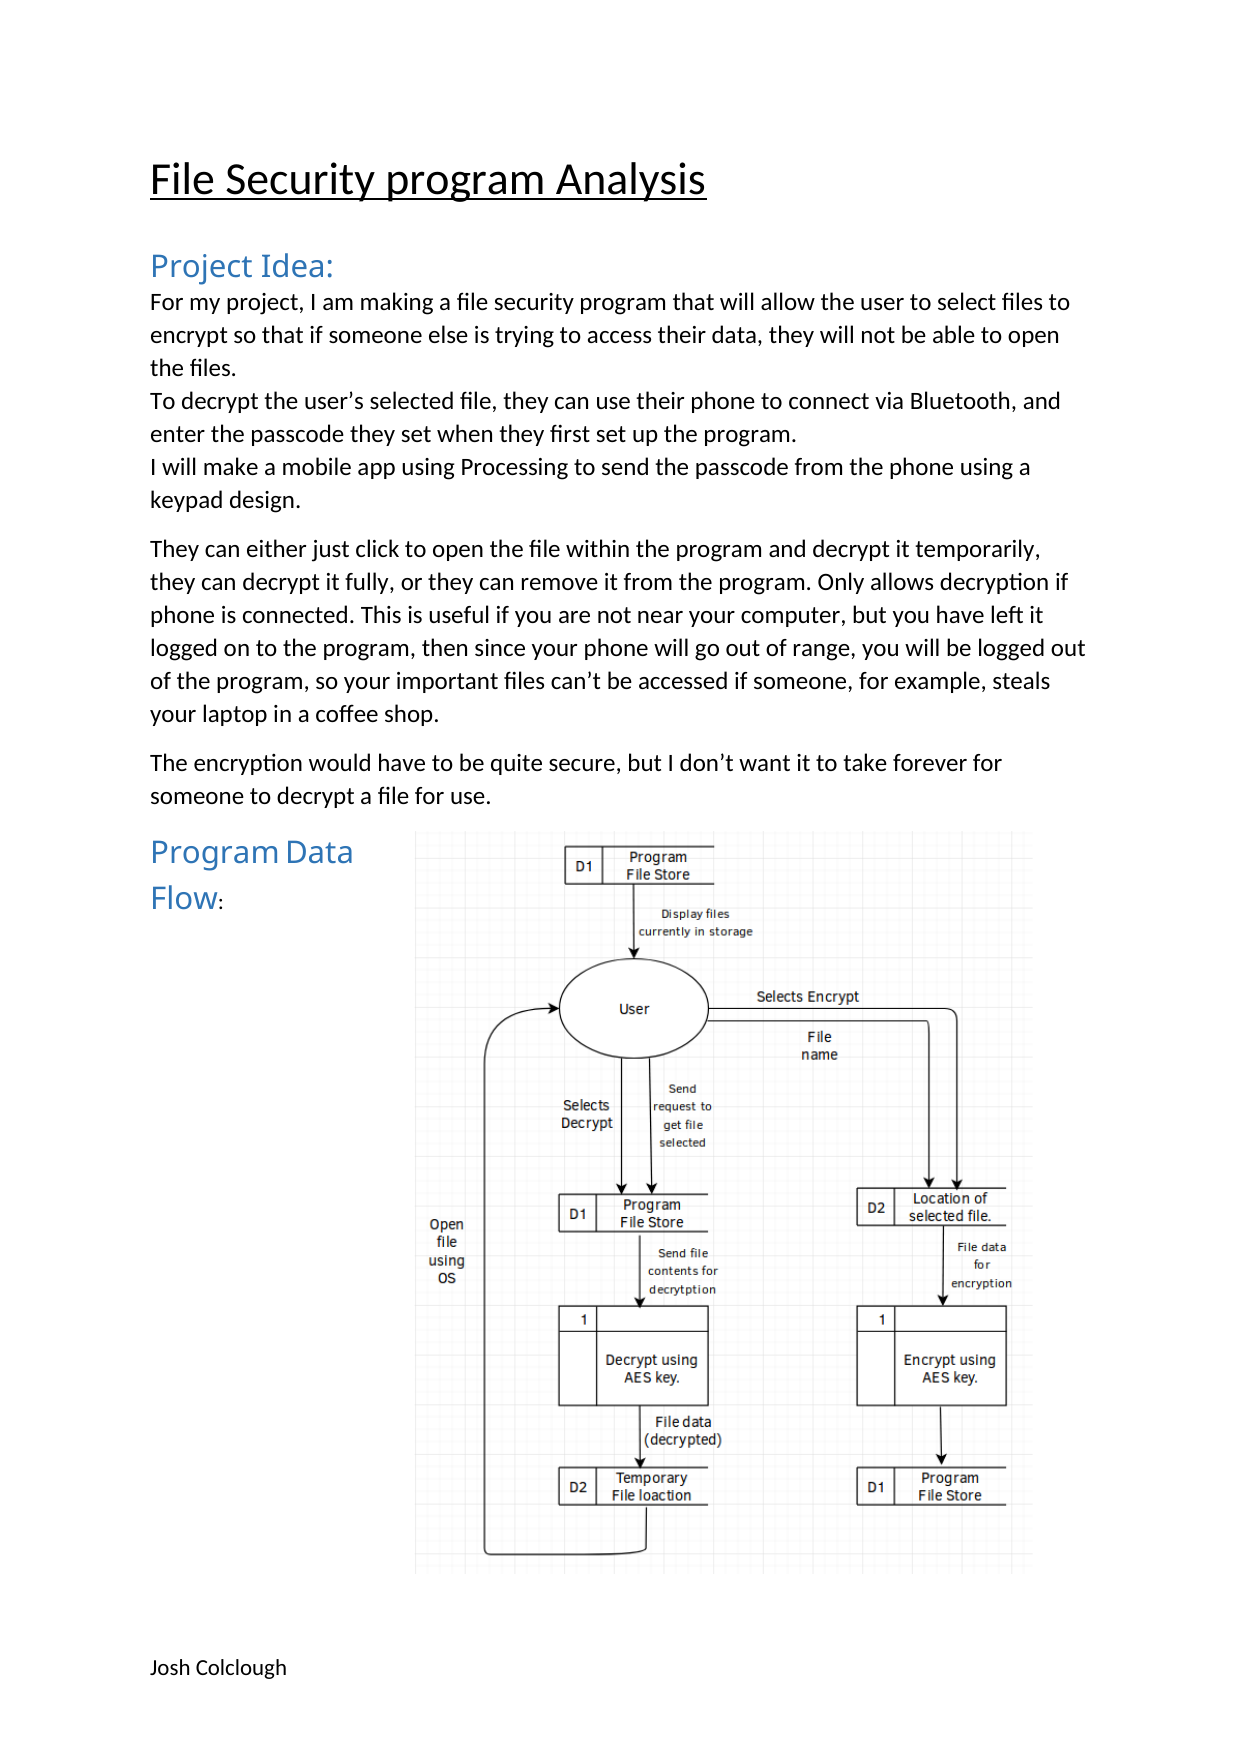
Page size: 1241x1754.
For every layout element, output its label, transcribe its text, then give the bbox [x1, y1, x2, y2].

picture [414, 831, 1033, 1574]
text For my project, I am making a file security program that will allow the user to select files to encrypt so that if someone else is trying to access their data, they will not be able to open the files. To decrypt the user’s selected file, they can use their phone to connect via Bluetooth, and enter the passcode they set when they first set up the program. I will make a mobile app using Processing to send the passcode from the phone using a keypad design. [150, 286, 1090, 514]
text They can either just click to open the file within the program and decrypt it temporarily, they can decrypt it fully, or they can remove it from the program. Only allows decryption if phone is connected. This is useful if you are not near your computer, but you have left it logged on to the program, then since your phone will go out of range, you will be logged out of the program, so your important files can’t be accessed if someone, for example, steals your laptop in a coffee shop. [150, 533, 1090, 728]
text Program Data Flow: [150, 830, 1090, 918]
subtitle Project Idea: [150, 244, 1090, 286]
text File Security program Analysis [150, 150, 1090, 206]
text The encryption would have to be quite secure, but I don’t want it to take forever for someone to decrypt a file for use. [150, 747, 1090, 811]
